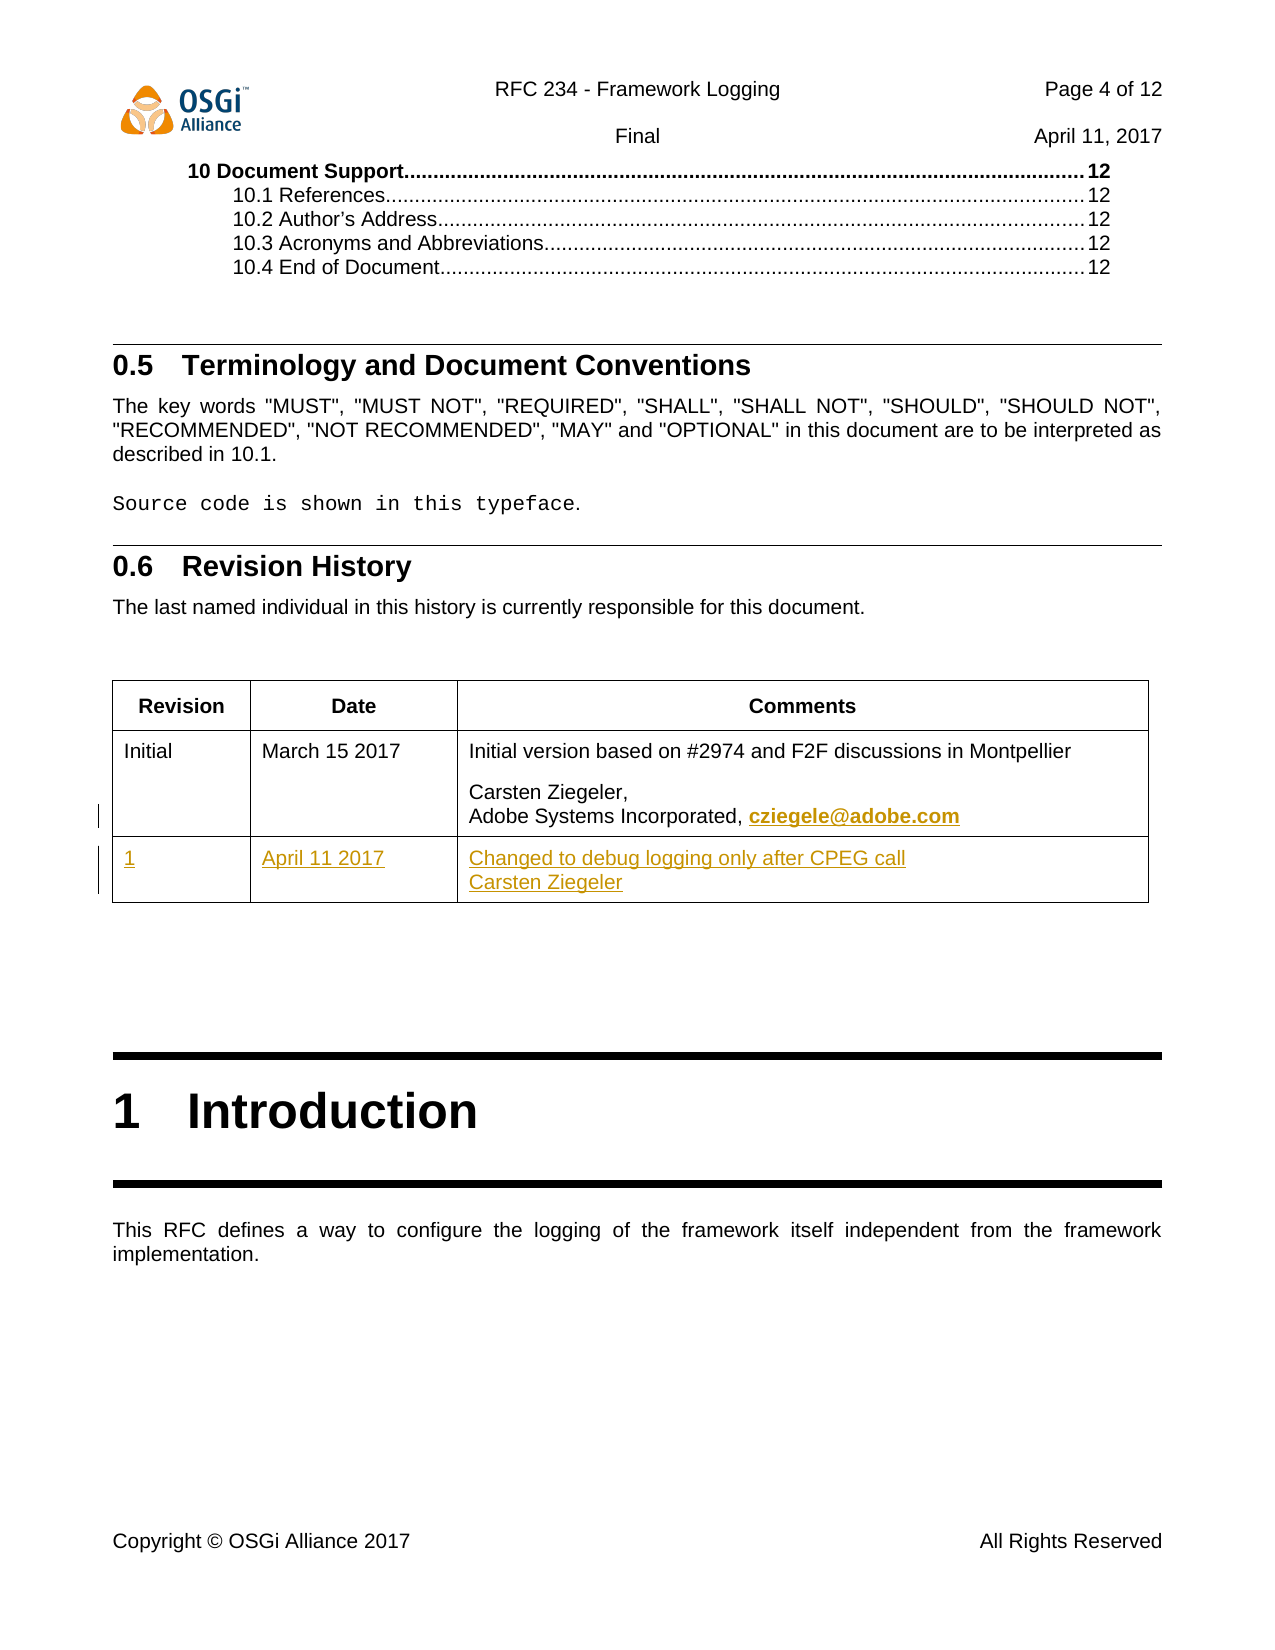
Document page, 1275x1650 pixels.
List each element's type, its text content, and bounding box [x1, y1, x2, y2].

text 10.2 Author’s Address 12 [232, 207, 1162, 231]
text 10.4 End of Document 12 [232, 255, 1162, 279]
text 10.3 Acronyms and Abbreviations 12 [232, 231, 1162, 255]
subtitle Revision History [112, 546, 1162, 582]
text The last named individual in this history is currently responsible for this document. [112, 594, 1162, 618]
table_header Comments [458, 681, 1148, 730]
text 10 Document Support 12 [187, 159, 1162, 183]
table_header Revision [113, 681, 250, 730]
text Source code is shown in this typeface. [112, 490, 1162, 516]
table_cell Initial [113, 731, 250, 836]
text The key words "MUST", "MUST NOT", "REQUIRED", "SHALL", "SHALL NOT", "SHOULD", "SHOULD NOT", "RECOMMENDED", "NOT RECOMMENDED", "MAY" and "OPTIONAL" in this document are to be interpreted as described in 10.1. [112, 393, 1162, 465]
text This RFC defines a way to configure the logging of the framework itself independent from the framework implementation. [112, 1218, 1162, 1266]
table_cell March 15 2017 [251, 731, 457, 836]
subtitle Introduction [112, 1053, 1162, 1188]
table_header Date [251, 681, 457, 730]
table_cell April 11 2017 [251, 837, 457, 902]
table_cell Changed to debug logging only after CPEG call Carsten Ziegeler [458, 837, 1148, 902]
subtitle Terminology and Document Conventions [112, 345, 1162, 381]
table_cell Initial version based on #2974 and F2F discussions in Montpellier Carsten Ziegeler, Adobe Systems Incorporated, cziegele@adobe.com [458, 731, 1148, 836]
picture [113, 78, 257, 142]
table_cell 1 [113, 837, 250, 902]
text 10.1 References 12 [232, 183, 1162, 207]
